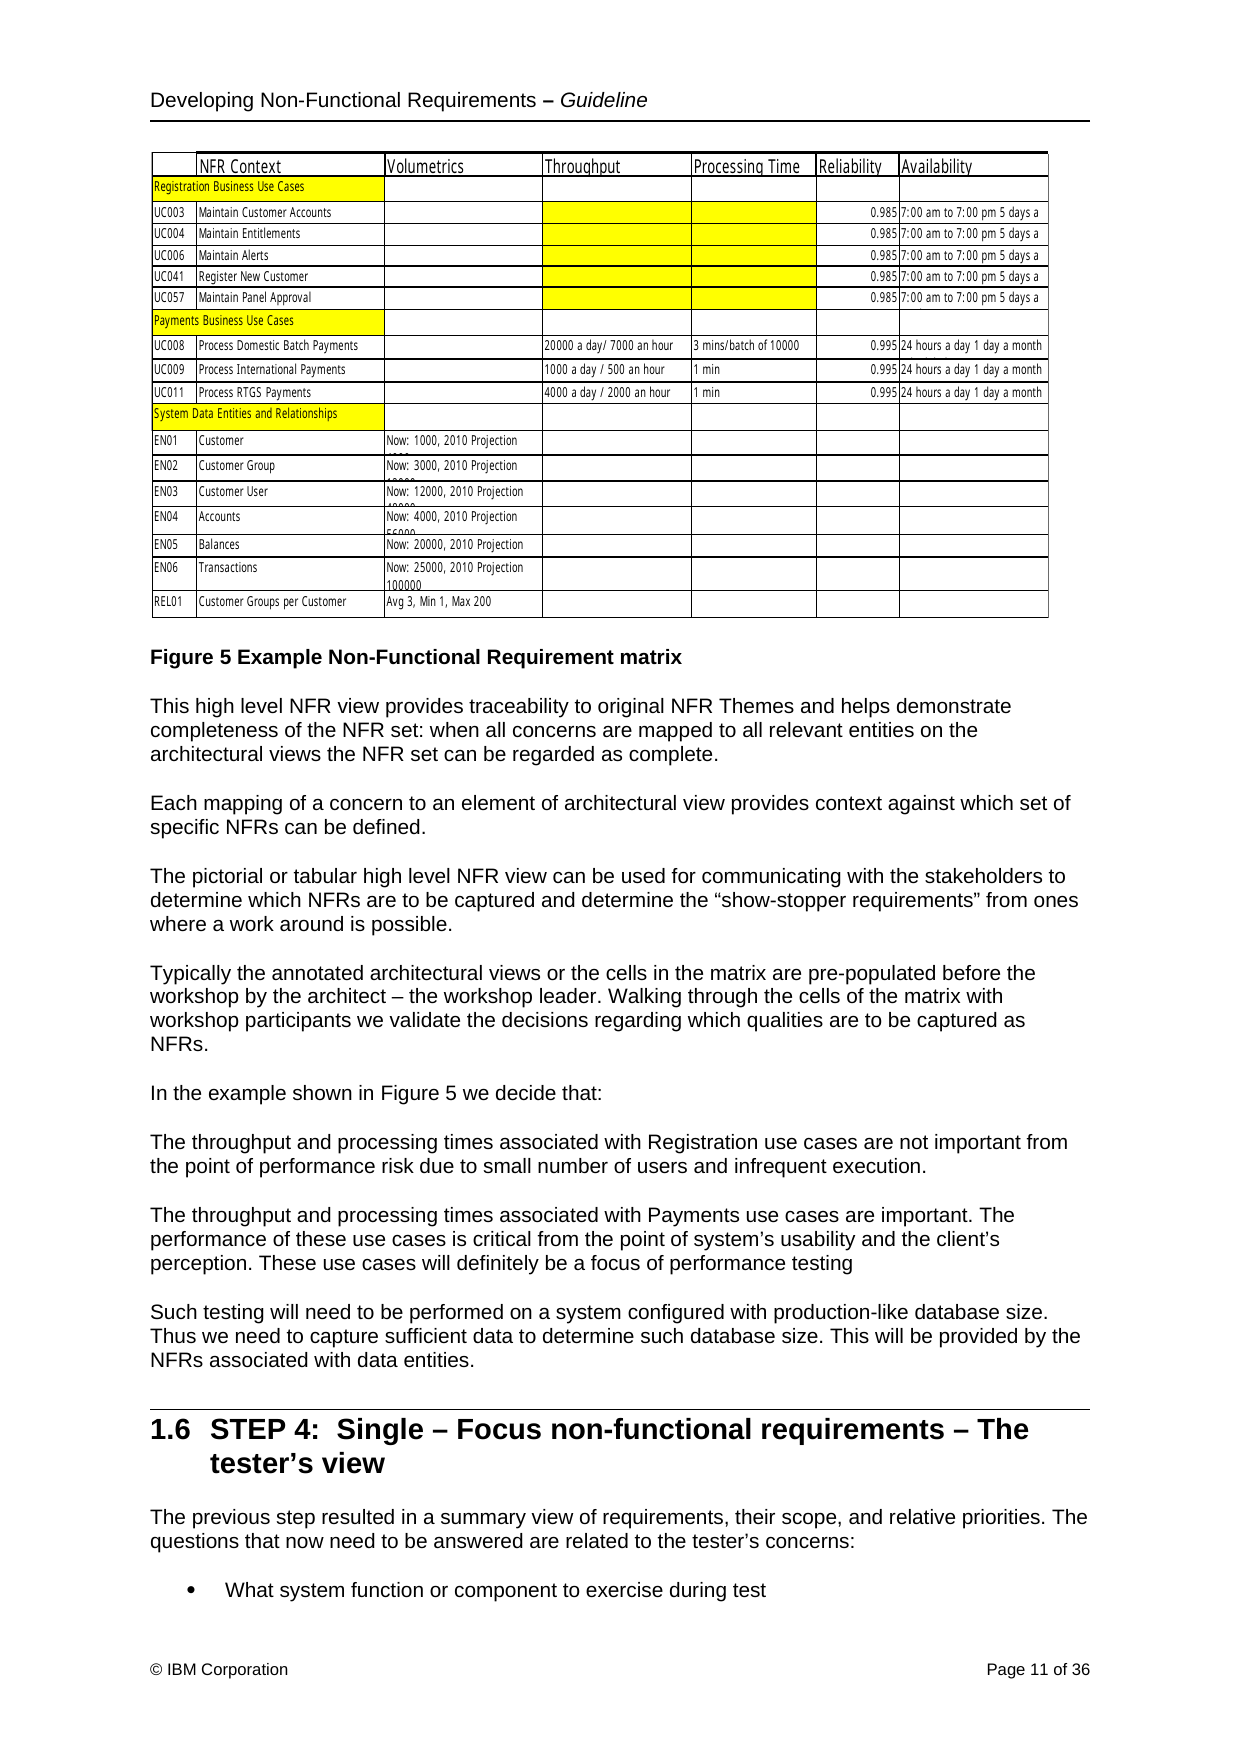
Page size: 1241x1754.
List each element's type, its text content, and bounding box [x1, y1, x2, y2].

list STEP 4: Single – Focus non-functional requirements – The tester’s view [150, 1410, 1090, 1479]
text In the example shown in Figure 5 we decide that: [150, 1081, 1090, 1105]
text The previous step resulted in a summary view of requirements, their scope, and relative priorities. The questions that now need to be answered are related to the tester’s concerns: [150, 1504, 1090, 1552]
text Each mapping of a concern to an element of architectural view provides context against which set of specific NFRs can be defined. [150, 791, 1090, 838]
text The pictorial or tabular high level NFR view can be used for communicating with the stakeholders to determine which NFRs are to be captured and determine the “show-stopper requirements” from ones where a work around is possible. [150, 863, 1090, 935]
text Figure 5 Example Non-Functional Requirement matrix [150, 645, 1090, 669]
text The throughput and processing times associated with Registration use cases are not important from the point of performance risk due to small number of users and infrequent execution. [150, 1130, 1090, 1178]
list What system function or component to exercise during test [187, 1577, 1090, 1601]
text Such testing will need to be performed on a system configured with production-like database size. Thus we need to capture sufficient data to determine such database size. This will be provided by the NFRs associated with data entities. [150, 1300, 1090, 1372]
text Typically the annotated architectural views or the cells in the matrix are pre-populated before the workshop by the architect – the workshop leader. Walking through the cells of the matrix with workshop participants we validate the decisions regarding which qualities are to be captured as NFRs. [150, 960, 1090, 1056]
text This high level NFR view provides traceability to original NFR Themes and helps demonstrate completeness of the NFR set: when all concerns are mapped to all relevant entities on the architectural views the NFR set can be regarded as complete. [150, 694, 1090, 766]
text The throughput and processing times associated with Payments use cases are important. The performance of these use cases is critical from the point of system’s usability and the client’s perception. These use cases will definitely be a focus of performance testing [150, 1203, 1090, 1275]
